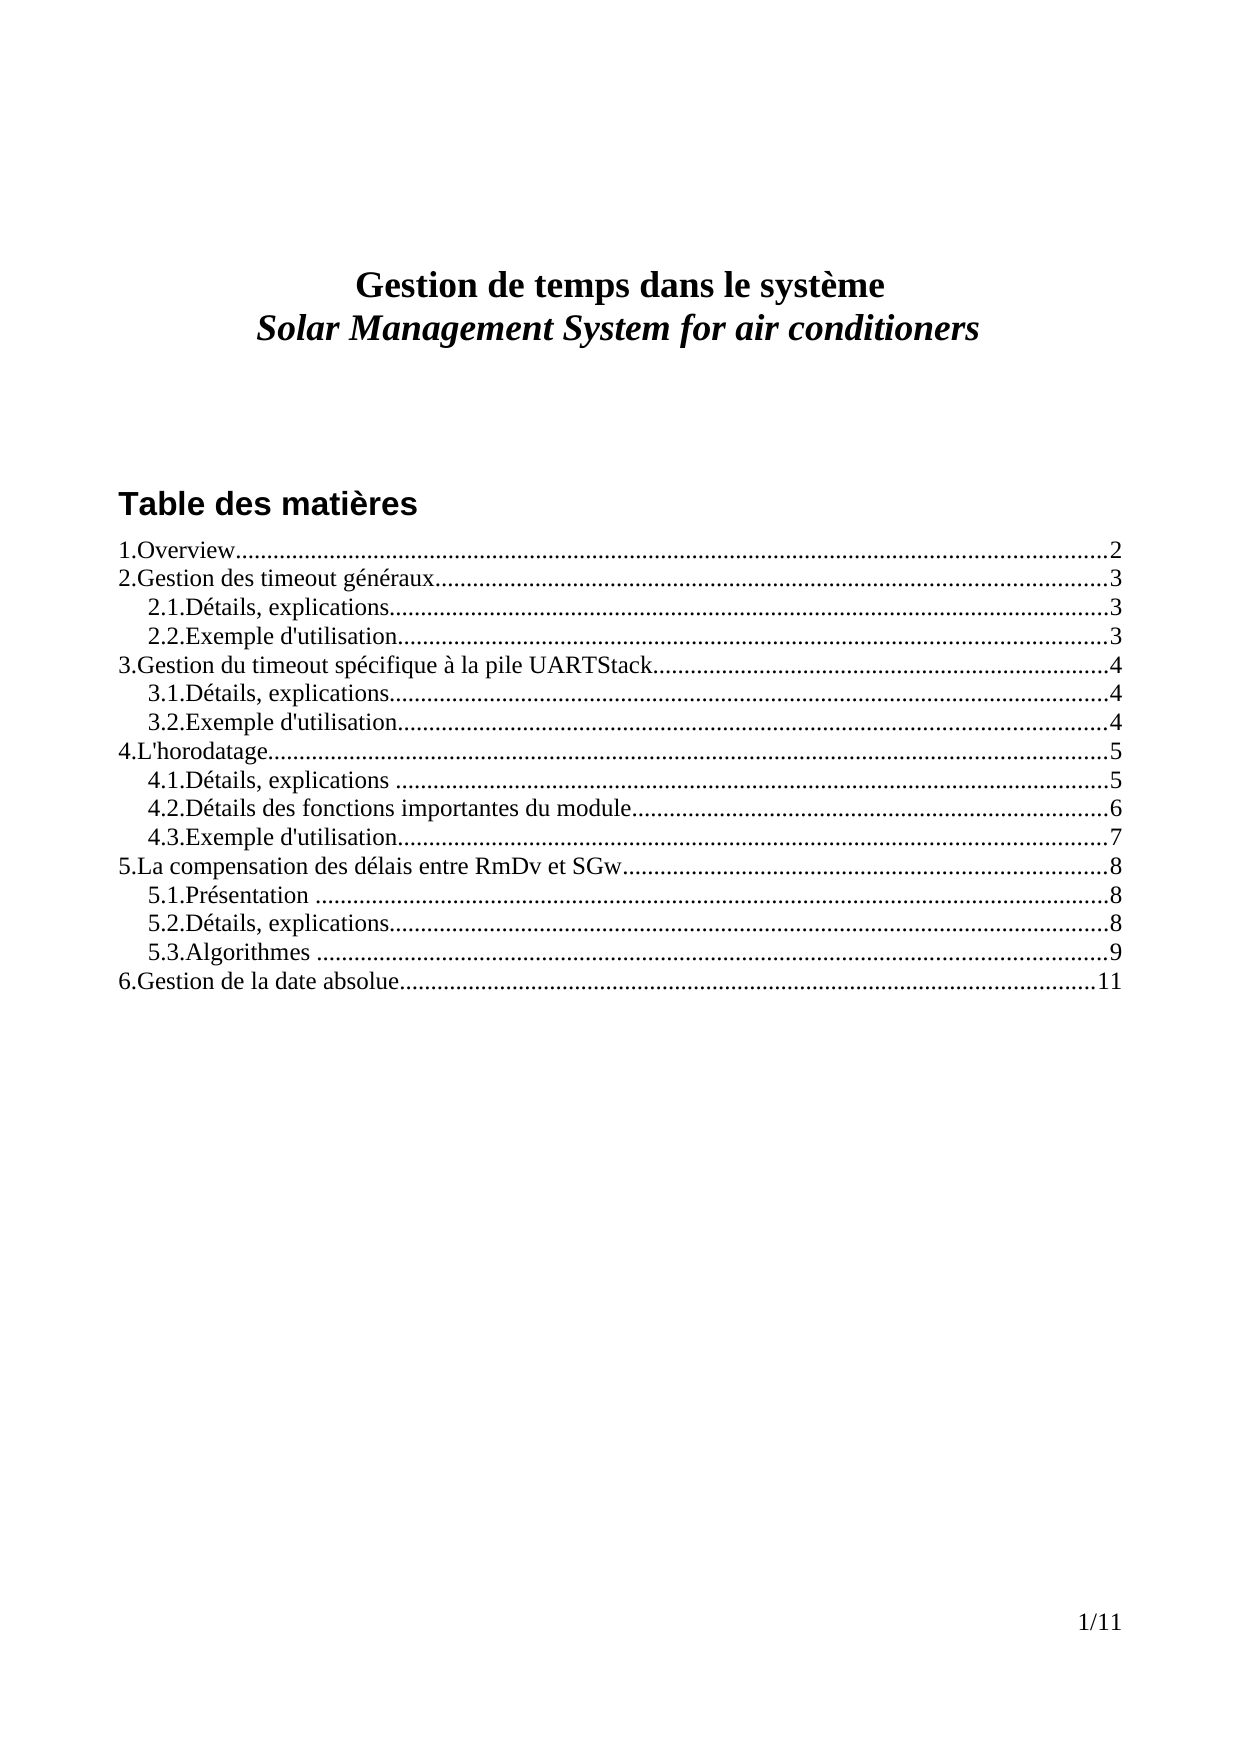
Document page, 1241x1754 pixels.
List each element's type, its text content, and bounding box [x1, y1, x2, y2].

text 3.2.Exemple d'utilisation 4 [148, 707, 1122, 736]
text 5.La compensation des délais entre RmDv et SGw 8 [118, 851, 1122, 880]
text 5.2.Détails, explications 8 [148, 908, 1122, 937]
text 6.Gestion de la date absolue 11 [118, 966, 1122, 995]
text 4.2.Détails des fonctions importantes du module 6 [148, 793, 1122, 822]
text 4.L'horodatage 5 [118, 736, 1122, 765]
text 4.3.Exemple d'utilisation 7 [148, 822, 1122, 851]
text 5.3.Algorithmes 9 [148, 937, 1122, 966]
text 3.Gestion du timeout spécifique à la pile UARTStack 4 [118, 650, 1122, 678]
text 4.1.Détails, explications 5 [148, 765, 1122, 793]
text 2.1.Détails, explications 3 [148, 592, 1122, 621]
text 5.1.Présentation 8 [148, 880, 1122, 908]
text 1.Overview 2 [118, 535, 1122, 563]
text 2.2.Exemple d'utilisation 3 [148, 621, 1122, 650]
text Gestion de temps dans le système [118, 263, 1122, 306]
text 3.1.Détails, explications 4 [148, 678, 1122, 707]
text Solar Management System for air conditioners [118, 306, 1122, 349]
text 2.Gestion des timeout généraux 3 [118, 563, 1122, 592]
subtitle Table des matières [118, 484, 1122, 522]
